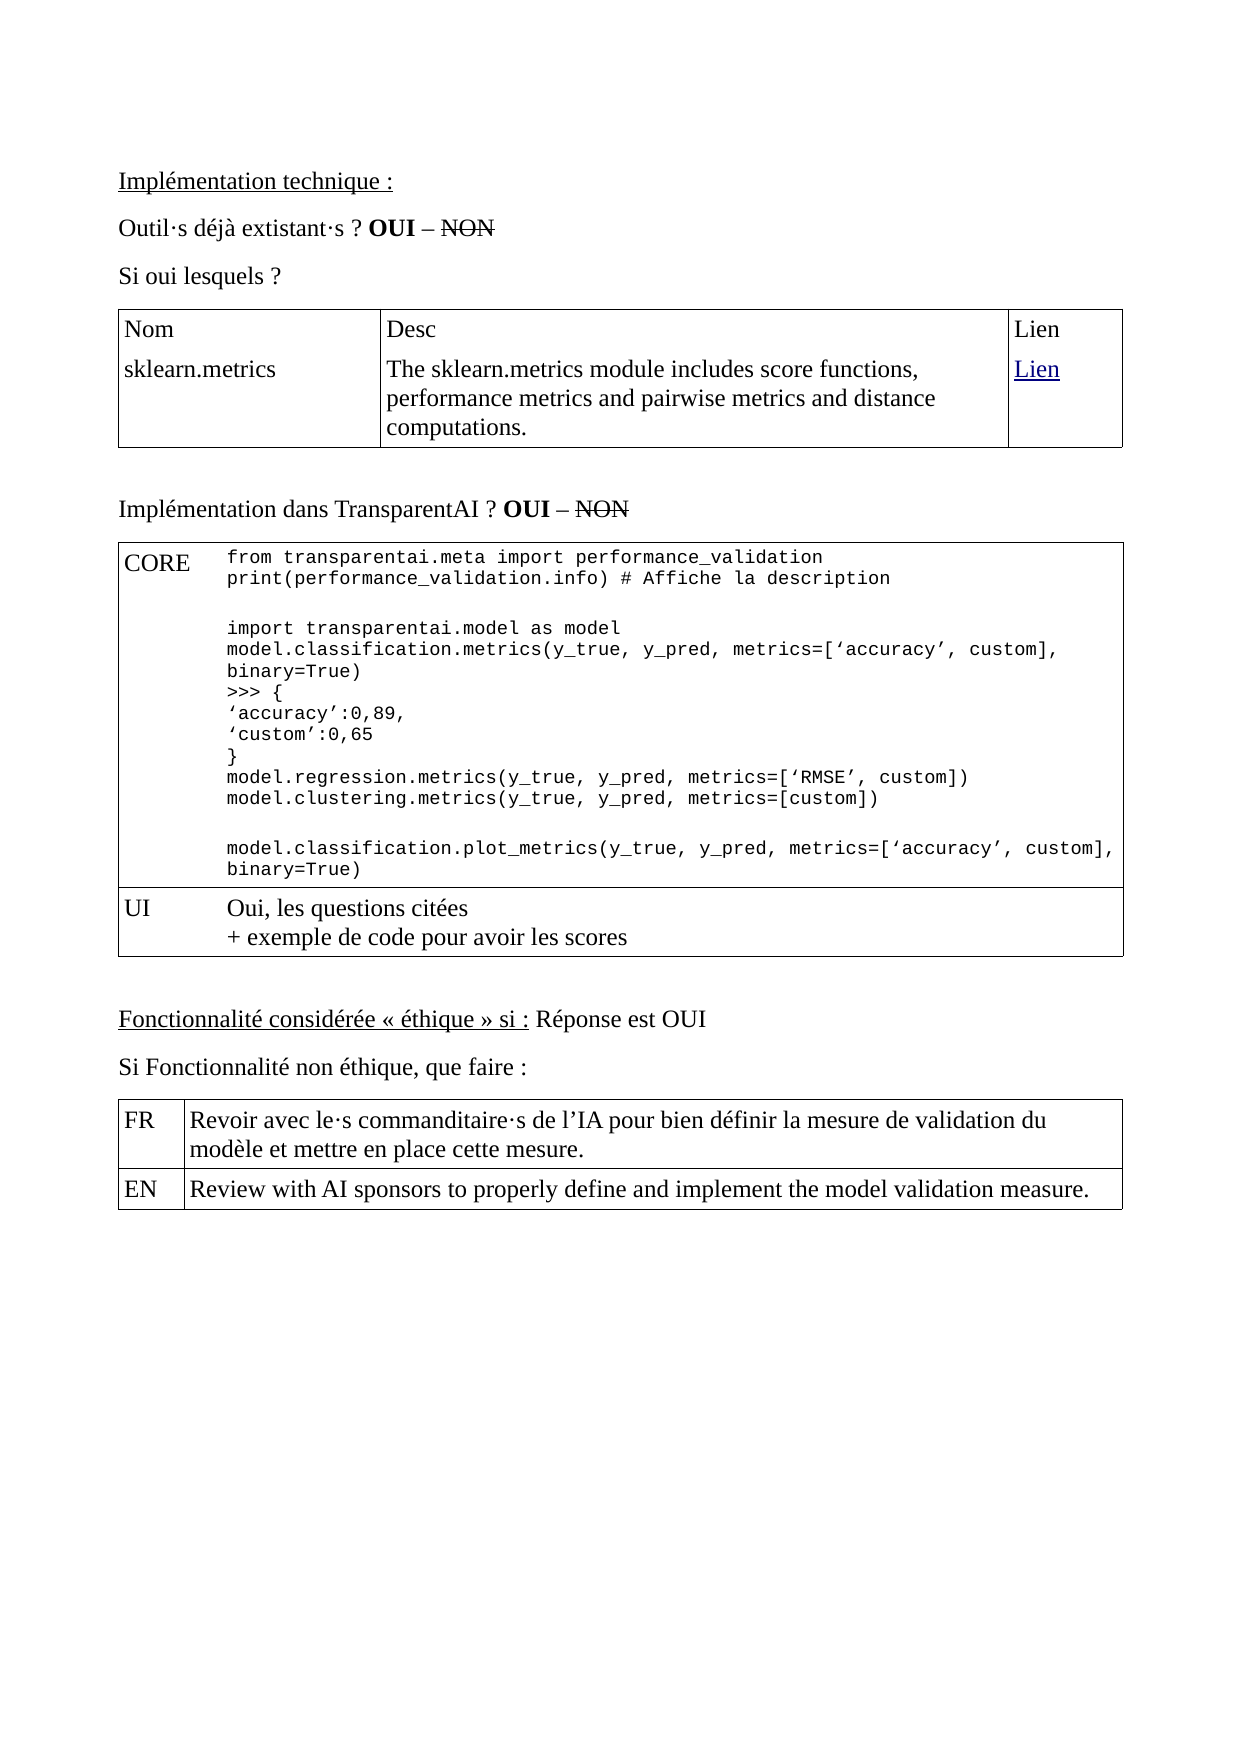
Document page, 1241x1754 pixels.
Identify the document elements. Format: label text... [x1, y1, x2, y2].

text Outil·s déjà extistant·s ? OUI – NON [118, 213, 1122, 242]
table_header FR [119, 1100, 184, 1168]
table_header Desc [381, 310, 1008, 349]
text Si oui lesquels ? [118, 261, 1122, 290]
table_header Lien [1009, 310, 1122, 349]
table_cell EN [119, 1169, 184, 1208]
table_header CORE [119, 543, 221, 887]
table_cell Review with AI sponsors to properly define and implement the model validation measure. [185, 1169, 1122, 1208]
table_header from transparentai.meta import performance_validation print(performance_validation.info) # Affiche la description import transparentai.model as model model.classification.metrics(y_true, y_pred, metrics=[‘accuracy’, custom], binary=True) >>> { ‘accuracy’:0,89, ‘custom’:0,65 } model.regression.metrics(y_true, y_pred, metrics=[‘RMSE’, custom]) model.clustering.metrics(y_true, y_pred, metrics=[custom]) model.classification.plot_metrics(y_true, y_pred, metrics=[‘accuracy’, custom], binary=True) [221, 543, 1123, 887]
text Si Fonctionnalité non éthique, que faire : [118, 1052, 1122, 1080]
table_header Nom [119, 310, 380, 349]
table_cell UI [119, 888, 221, 956]
table_cell Lien [1009, 349, 1122, 447]
text Implémentation dans TransparentAI ? OUI – NON [118, 494, 1122, 523]
table_cell sklearn.metrics [119, 349, 380, 447]
text Fonctionnalité considérée « éthique » si : Réponse est OUI [118, 1004, 1122, 1033]
table_cell The sklearn.metrics module includes score functions, performance metrics and pairwise metrics and distance computations. [381, 349, 1008, 447]
table_cell Oui, les questions citées + exemple de code pour avoir les scores [221, 888, 1123, 956]
table_header Revoir avec le·s commanditaire·s de l’IA pour bien définir la mesure de validation du modèle et mettre en place cette mesure. [185, 1100, 1122, 1168]
text Implémentation technique : [118, 166, 1122, 194]
